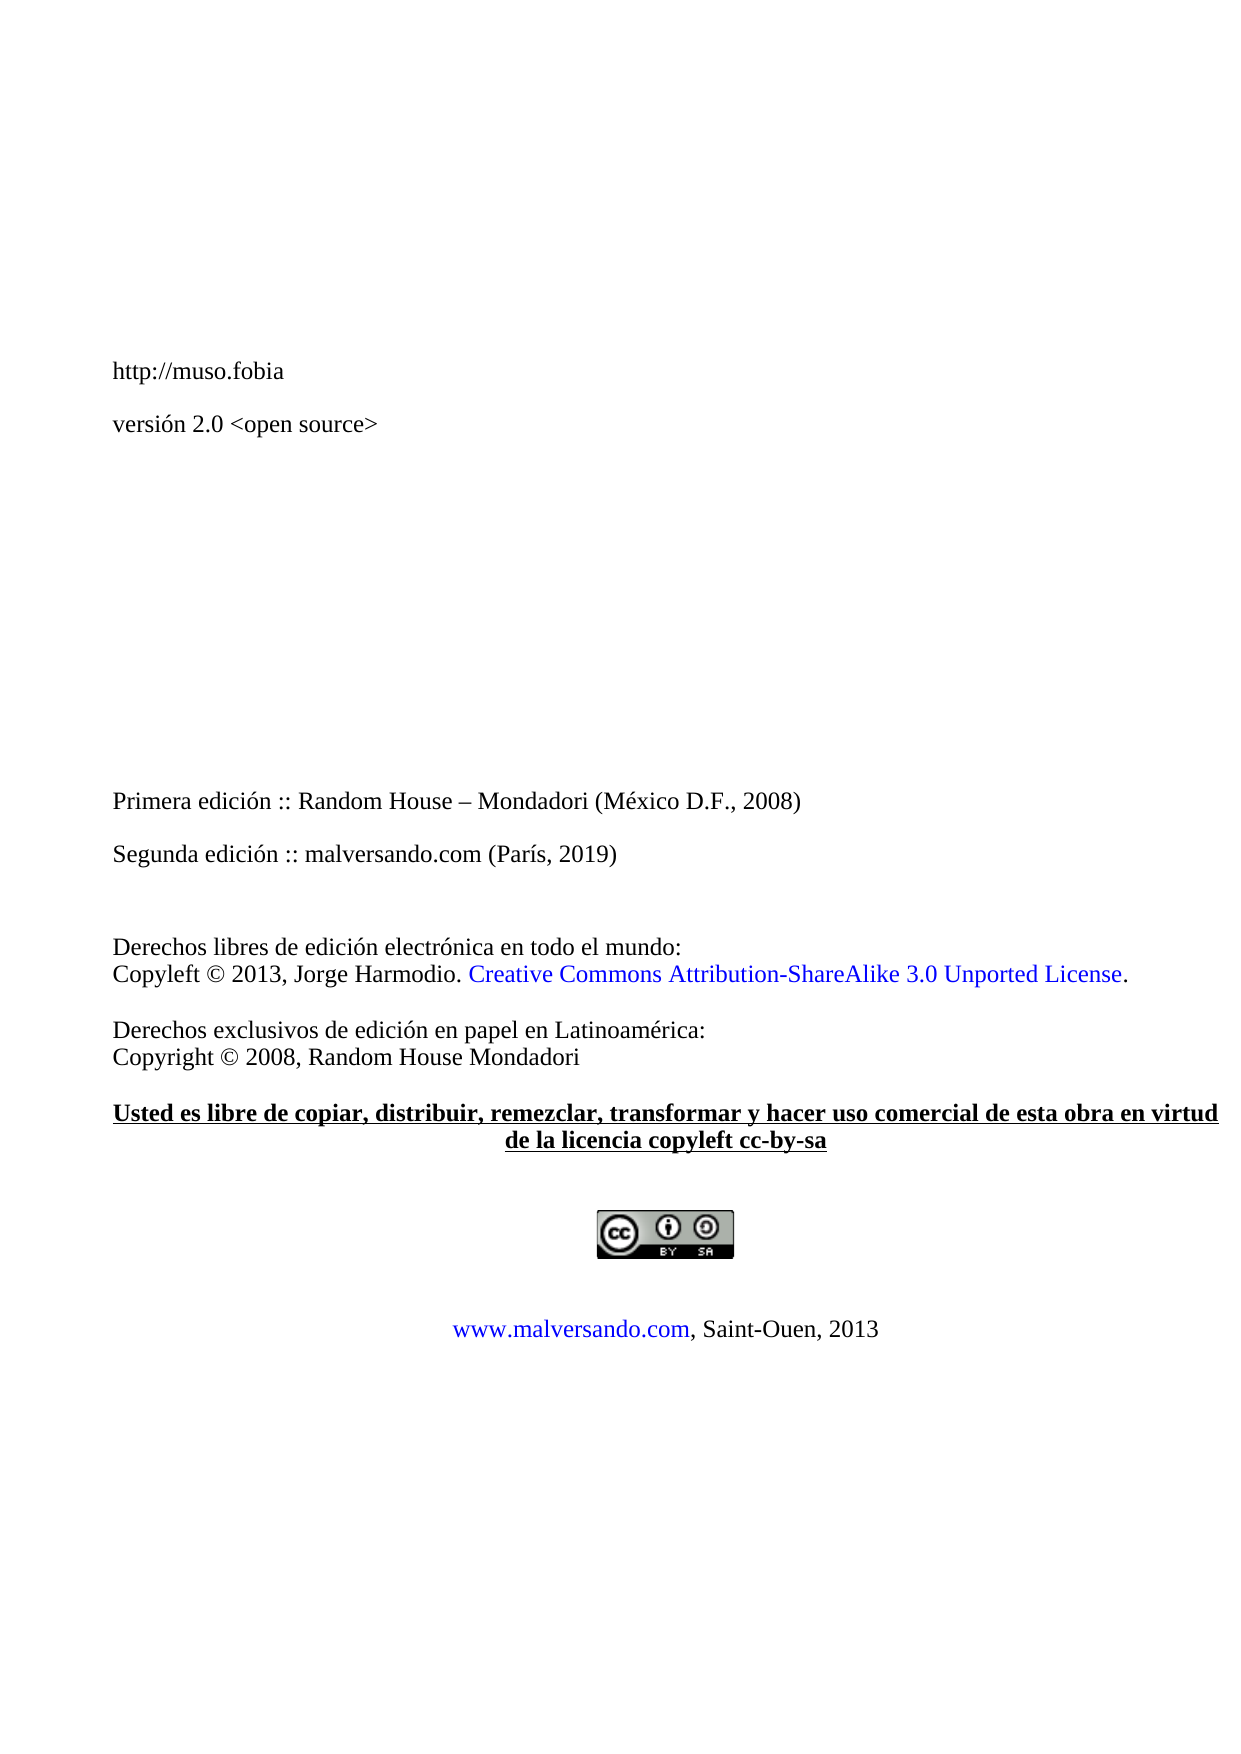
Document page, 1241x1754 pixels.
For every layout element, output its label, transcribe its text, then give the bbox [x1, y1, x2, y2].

text Segunda edición :: malversando.com (París, 2019) [112, 840, 1219, 867]
text de la licencia copyleft cc-by-sa [112, 1124, 1219, 1154]
text Derechos exclusivos de edición en papel en Latinoamérica: [112, 1016, 1219, 1043]
text Primera edición :: Random House – Mondadori (México D.F., 2008) [112, 787, 1219, 815]
text Usted es libre de copiar, distribuir, remezclar, transformar y hacer uso comercial de esta obra en virtud [112, 1099, 1219, 1123]
text versión 2.0 <open source> [112, 410, 1219, 437]
text Derechos libres de edición electrónica en todo el mundo: [112, 933, 1219, 960]
picture [596, 1210, 735, 1259]
text www.malversando.com, Saint-Ouen, 2013 [112, 1316, 1219, 1343]
text Copyleft © 2013, Jorge Harmodio. Creative Commons Attribution-ShareAlike 3.0 Unported License. [112, 960, 1219, 988]
text http://muso.fobia [112, 357, 1219, 385]
text Copyright © 2008, Random House Mondadori [112, 1043, 1219, 1071]
